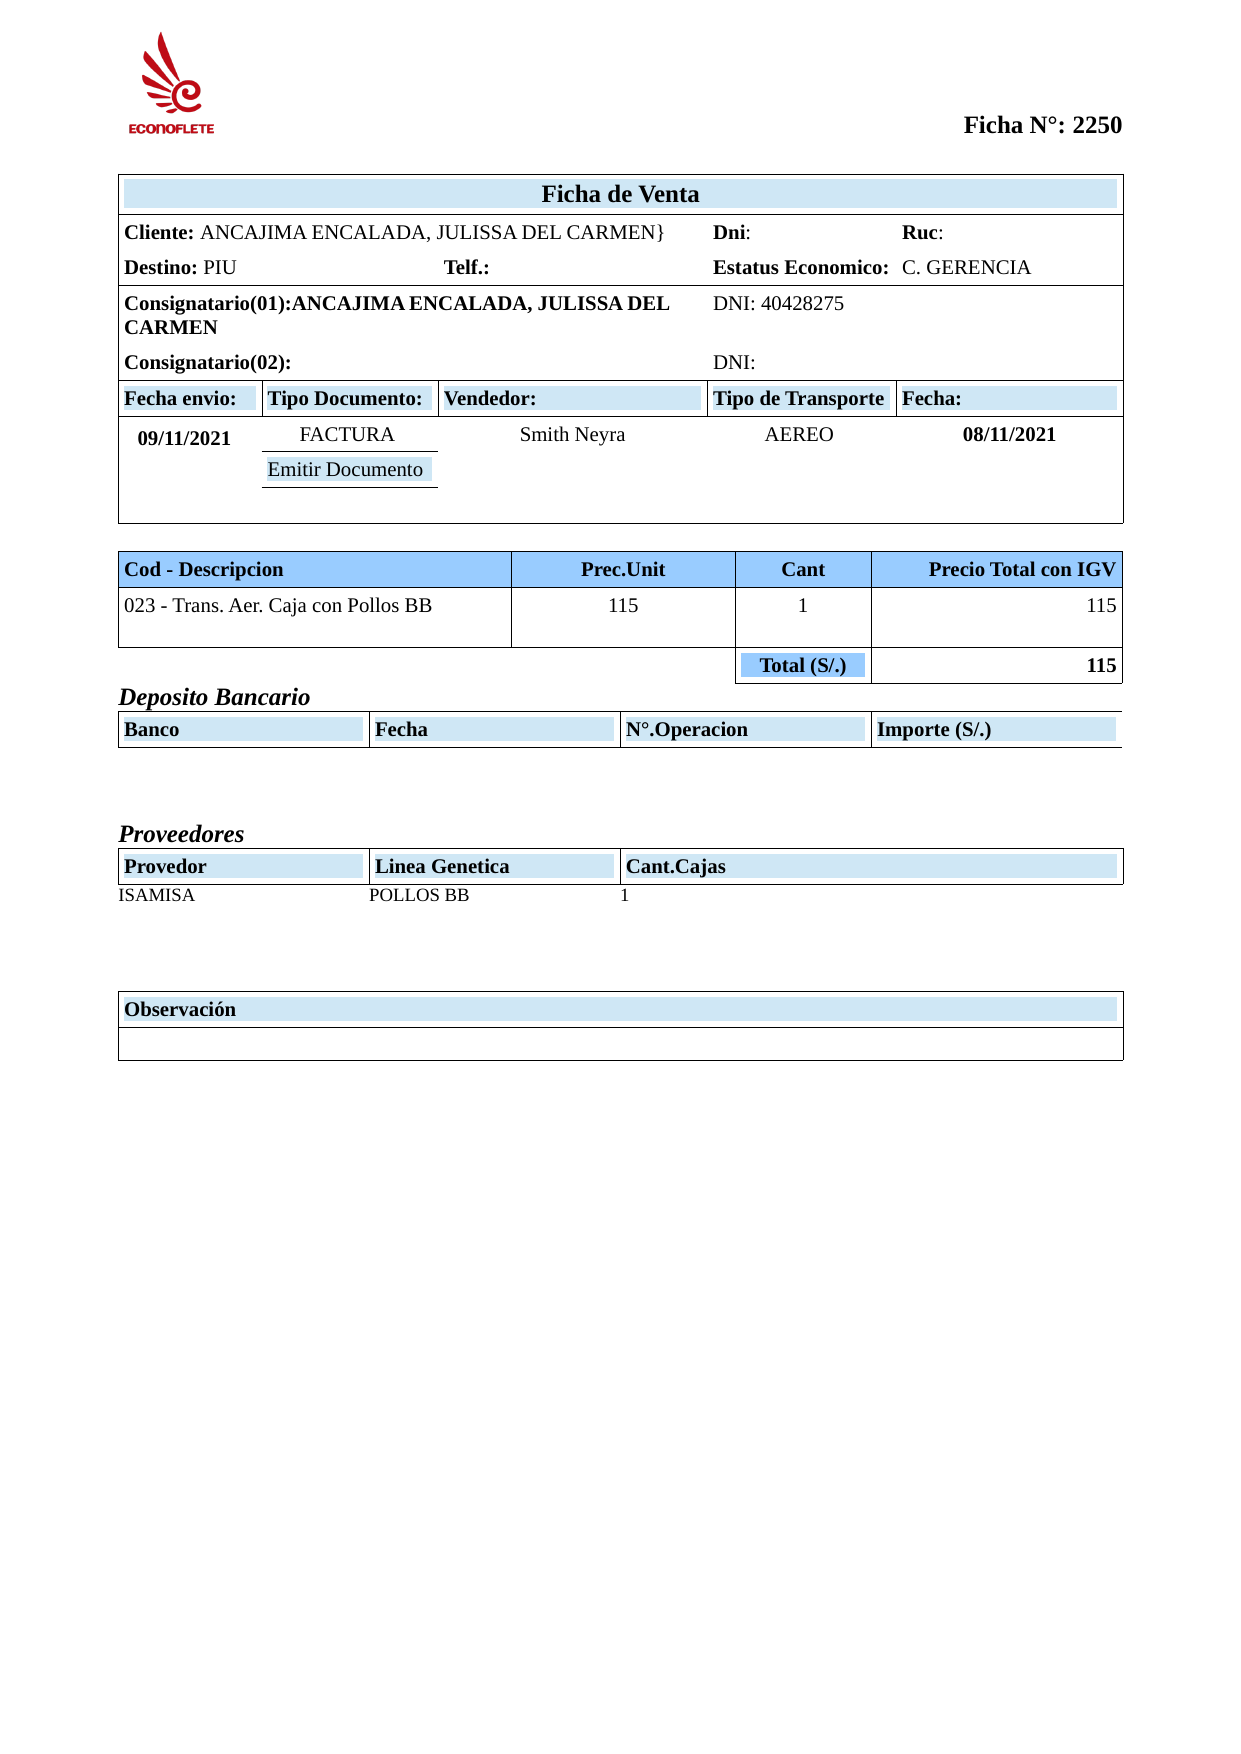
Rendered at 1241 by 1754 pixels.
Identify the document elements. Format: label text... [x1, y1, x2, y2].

table_cell 115 [872, 588, 1122, 647]
picture [118, 31, 225, 134]
table_cell DNI: 40428275 [707, 286, 1123, 344]
table_cell [262, 488, 438, 523]
table_cell Dni: [707, 215, 896, 249]
table_cell [620, 771, 871, 795]
table_cell [369, 771, 620, 795]
table_cell [118, 927, 369, 948]
table_header Fecha [370, 712, 620, 747]
table_cell [620, 948, 1123, 970]
table_cell [118, 648, 511, 682]
table_cell Emitir Documento [262, 452, 438, 487]
table_cell Fecha: [897, 381, 1123, 416]
table_cell Smith Neyra [438, 417, 707, 523]
table_cell [369, 927, 620, 948]
text Proveedores [118, 819, 1122, 848]
table_cell [369, 970, 620, 991]
table_cell [118, 905, 369, 927]
table_cell 1 [736, 588, 871, 647]
table_cell 115 [512, 588, 735, 647]
table_cell [118, 795, 369, 819]
table_header Precio Total con IGV [872, 552, 1122, 587]
table_cell [871, 748, 1122, 771]
table_cell Tipo Documento: [263, 381, 438, 416]
table_header Prec.Unit [512, 552, 735, 587]
table_cell [119, 1028, 1123, 1060]
table_cell 115 [872, 648, 1122, 682]
table_cell [369, 748, 620, 771]
table_header Linea Genetica [370, 849, 620, 883]
table_cell [369, 795, 620, 819]
table_cell FACTURA [262, 417, 438, 451]
table_cell [871, 771, 1122, 795]
table_cell DNI: [707, 345, 1123, 380]
table_cell Consignatario(01):ANCAJIMA ENCALADA, JULISSA DEL CARMEN [119, 286, 707, 344]
table_cell [871, 795, 1122, 819]
table_cell AEREO [707, 417, 896, 523]
table_cell [369, 948, 620, 970]
table_cell [511, 648, 735, 682]
table_cell Total (S/.) [736, 648, 871, 682]
table_cell [620, 970, 1123, 991]
table_cell [620, 748, 871, 771]
table_cell 023 - Trans. Aer. Caja con Pollos BB [119, 588, 511, 647]
table_header N°.Operacion [621, 712, 871, 747]
table_cell Consignatario(02): [119, 345, 707, 380]
table_cell [369, 905, 620, 927]
text Deposito Bancario [118, 682, 1122, 711]
table_header Banco [119, 712, 369, 747]
table_cell Destino: PIU [119, 249, 438, 285]
table_cell [118, 948, 369, 970]
table_cell [620, 905, 1123, 927]
table_header Observación [119, 992, 1123, 1027]
table_cell POLLOS BB [369, 885, 620, 905]
table_cell 09/11/2021 [119, 417, 262, 523]
table_cell 1 [620, 885, 1123, 905]
table_header Cant.Cajas [621, 849, 1123, 883]
table_cell [118, 970, 369, 991]
table_cell 08/11/2021 [896, 417, 1123, 523]
table_header Cod - Descripcion [119, 552, 511, 587]
table_header Importe (S/.) [872, 712, 1122, 747]
table_cell Ruc: [896, 215, 1123, 249]
table_cell Fecha envio: [119, 381, 262, 416]
table_header Cant [736, 552, 871, 587]
table_cell Cliente: ANCAJIMA ENCALADA, JULISSA DEL CARMEN} [119, 215, 707, 249]
table_cell C. GERENCIA [896, 249, 1123, 285]
table_cell [118, 771, 369, 795]
table_cell [620, 795, 871, 819]
table_header Provedor [119, 849, 369, 883]
table_cell [620, 927, 1123, 948]
table_cell [118, 748, 369, 771]
table_cell Estatus Economico: [707, 249, 896, 285]
table_cell Tipo de Transporte [708, 381, 896, 416]
table_cell Vendedor: [439, 381, 707, 416]
table_cell Telf.: [438, 249, 707, 285]
table_header Ficha de Venta [119, 175, 1123, 214]
table_cell ISAMISA [118, 885, 369, 905]
